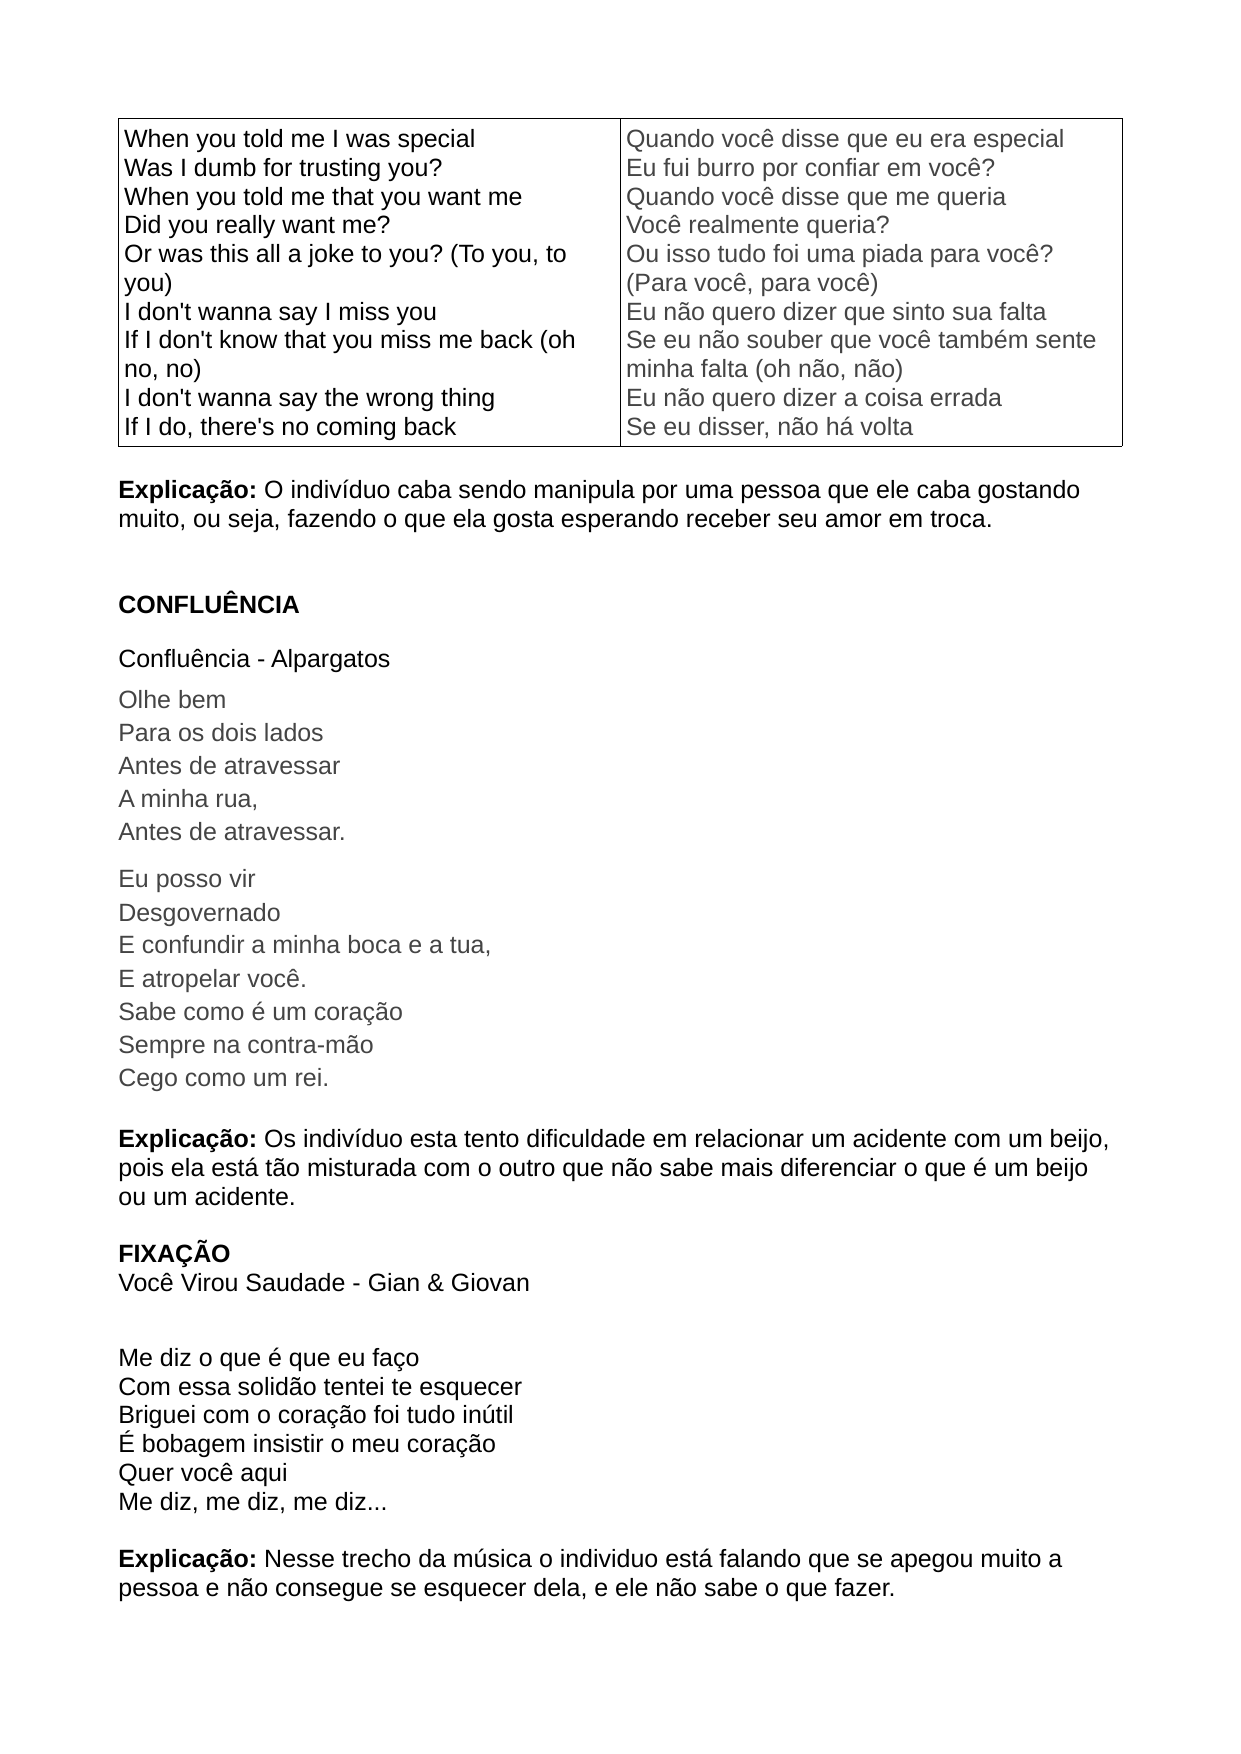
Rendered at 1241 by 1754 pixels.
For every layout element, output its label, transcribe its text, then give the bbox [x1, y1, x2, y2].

table_cell When you told me I was special Was I dumb for trusting you? When you told me that you want me Did you really want me? Or was this all a joke to you? (To you, to you) I don't wanna say I miss you If I don't know that you miss me back (oh no, no) I don't wanna say the wrong thing If I do, there's no coming back [119, 119, 620, 446]
text É bobagem insistir o meu coração [118, 1429, 1122, 1458]
table_cell Quando você disse que eu era especial Eu fui burro por confiar em você? Quando você disse que me queria Você realmente queria? Ou isso tudo foi uma piada para você? (Para você, para você) Eu não quero dizer que sinto sua falta Se eu não souber que você também sente minha falta (oh não, não) Eu não quero dizer a coisa errada Se eu disser, não há volta [621, 119, 1122, 446]
text Com essa solidão tentei te esquecer [118, 1372, 1122, 1400]
text Olhe bem Para os dois lados Antes de atravessar A minha rua, Antes de atravessar. [118, 685, 1122, 846]
text Me diz, me diz, me diz... [118, 1487, 1122, 1515]
subtitle Você Virou Saudade - Gian & Giovan [118, 1268, 1122, 1297]
text FIXAÇÃO [118, 1239, 1122, 1268]
subtitle Confluência - Alpargatos [118, 643, 1122, 672]
text Explicação: Nesse trecho da música o individuo está falando que se apegou muito a pessoa e não consegue se esquecer dela, e ele não sabe o que fazer. [118, 1544, 1122, 1602]
text Quer você aqui [118, 1458, 1122, 1487]
text Explicação: O indivíduo caba sendo manipula por uma pessoa que ele caba gostando muito, ou seja, fazendo o que ela gosta esperando receber seu amor em troca. [118, 475, 1122, 532]
text Briguei com o coração foi tudo inútil [118, 1400, 1122, 1429]
text CONFLUÊNCIA [118, 590, 1122, 618]
text Eu posso vir Desgovernado E confundir a minha boca e a tua, E atropelar você. [118, 864, 1122, 992]
text Sabe como é um coração Sempre na contra-mão Cego como um rei. [118, 997, 1122, 1091]
text Me diz o que é que eu faço [118, 1343, 1122, 1372]
text Explicação: Os indivíduo esta tento dificuldade em relacionar um acidente com um beijo, pois ela está tão misturada com o outro que não sabe mais diferenciar o que é um beijo ou um acidente. [118, 1124, 1122, 1211]
